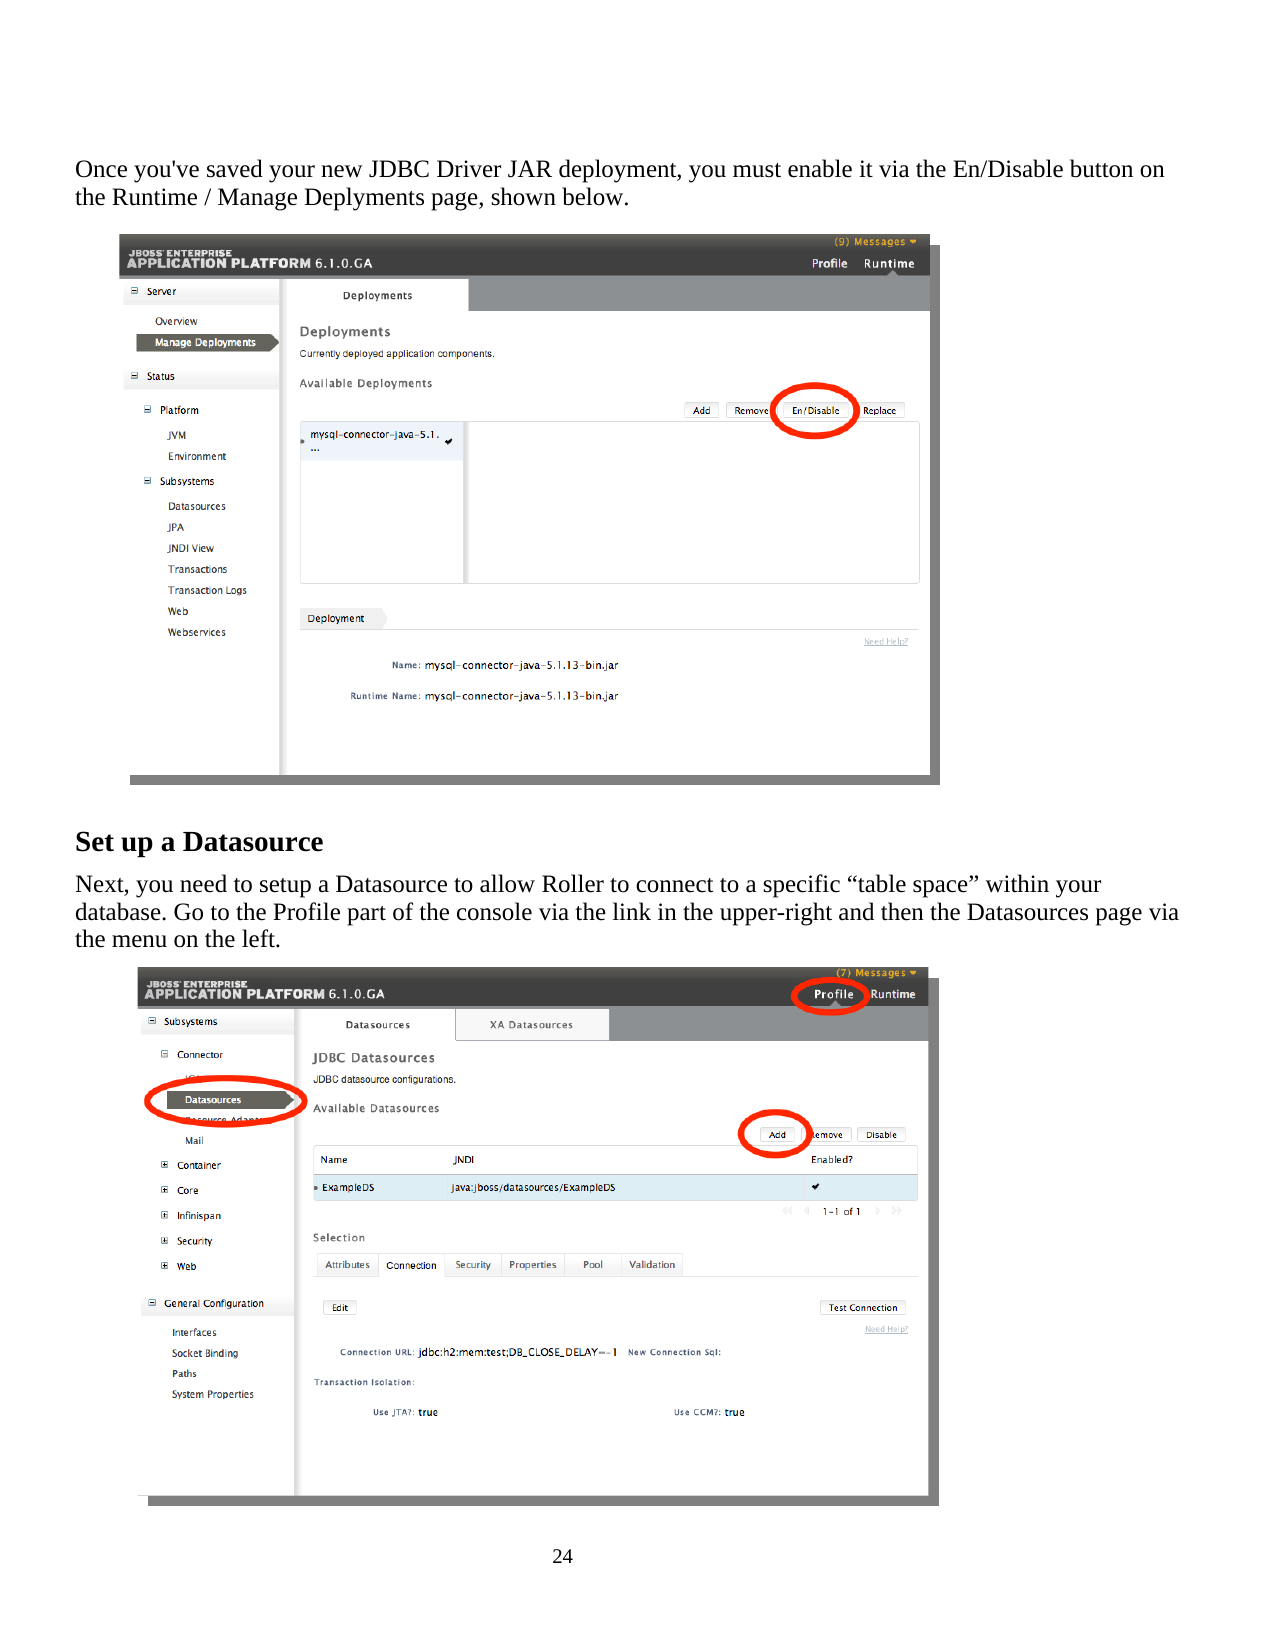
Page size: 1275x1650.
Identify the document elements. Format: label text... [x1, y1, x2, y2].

text Once you've saved your new JDBC Driver JAR deployment, you must enable it via the En/Disable button on the Runtime / Manage Deplyments page, shown below. [75, 155, 1200, 211]
text Set up a Datasource [75, 825, 1200, 857]
picture [137, 967, 929, 1496]
text Next, you need to setup a Datasource to allow Roller to connect to a specific “table space” within your database. Go to the Profile part of the console via the link in the upper-right and then the Datasources page via the menu on the left. [75, 870, 1200, 953]
picture [119, 234, 930, 775]
